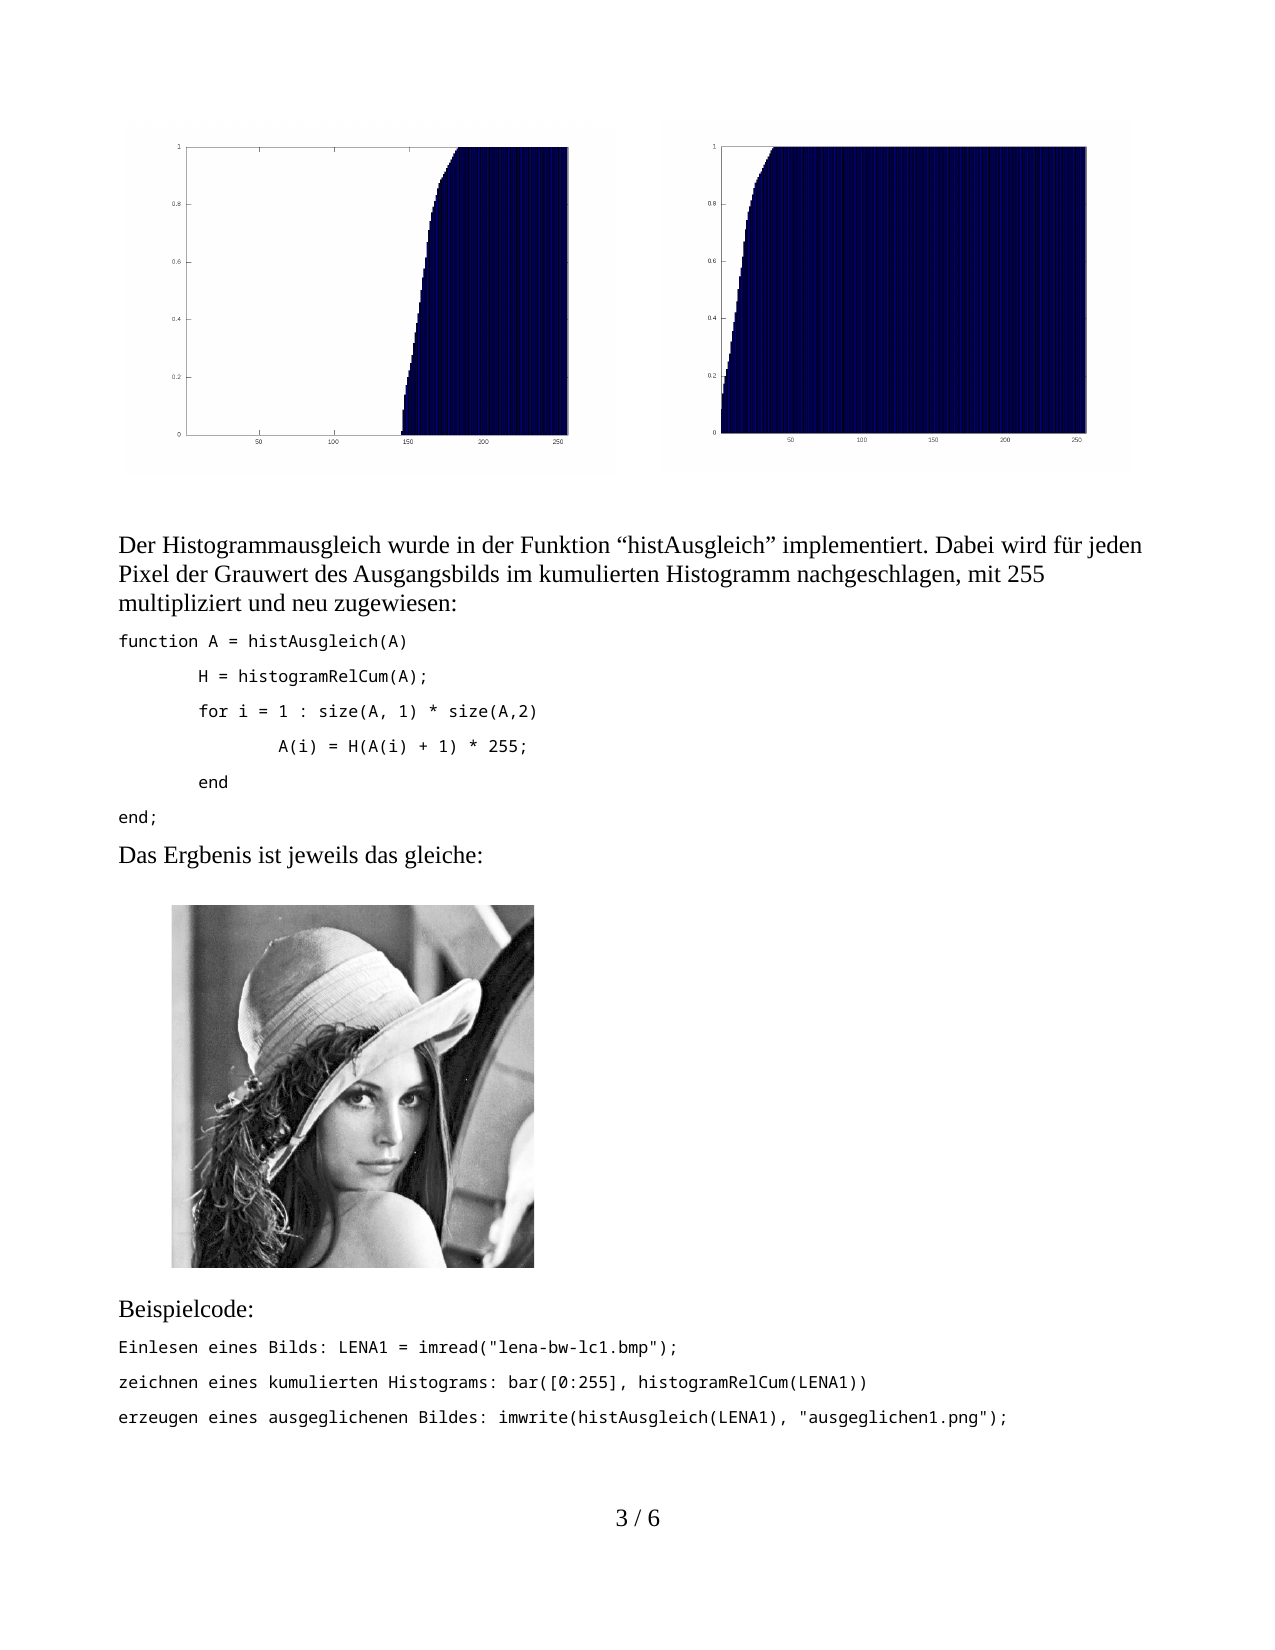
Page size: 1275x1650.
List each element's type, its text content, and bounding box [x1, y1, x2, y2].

text zeichnen eines kumulierten Histograms: bar([0:255], histogramRelCum(LENA1)) [118, 1371, 1157, 1393]
text H = histogramRelCum(A); [118, 664, 1157, 687]
text for i = 1 : size(A, 1) * size(A,2) [118, 700, 1157, 722]
text function A = histAusgleich(A) [118, 629, 1157, 652]
text Beispielcode: [118, 1294, 1157, 1323]
picture [661, 121, 1131, 472]
text A(i) = H(A(i) + 1) * 255; [118, 735, 1157, 758]
picture [122, 121, 615, 474]
text erzeugen eines ausgeglichenen Bildes: imwrite(histAusgleich(LENA1), "ausgeglichen1.png"); [118, 1406, 1157, 1429]
text end; [118, 805, 1157, 828]
text Der Histogrammausgleich wurde in der Funktion “histAusgleich” implementiert. Dabei wird für jeden Pixel der Grauwert des Ausgangsbilds im kumulierten Histogramm nachgeschlagen, mit 255 multipliziert und neu zugewiesen: [118, 531, 1157, 617]
picture [171, 905, 535, 1268]
text Einlesen eines Bilds: LENA1 = imread("lena-bw-lc1.bmp"); [118, 1336, 1157, 1358]
text Das Ergbenis ist jeweils das gleiche: [118, 841, 1157, 869]
text end [118, 770, 1157, 793]
